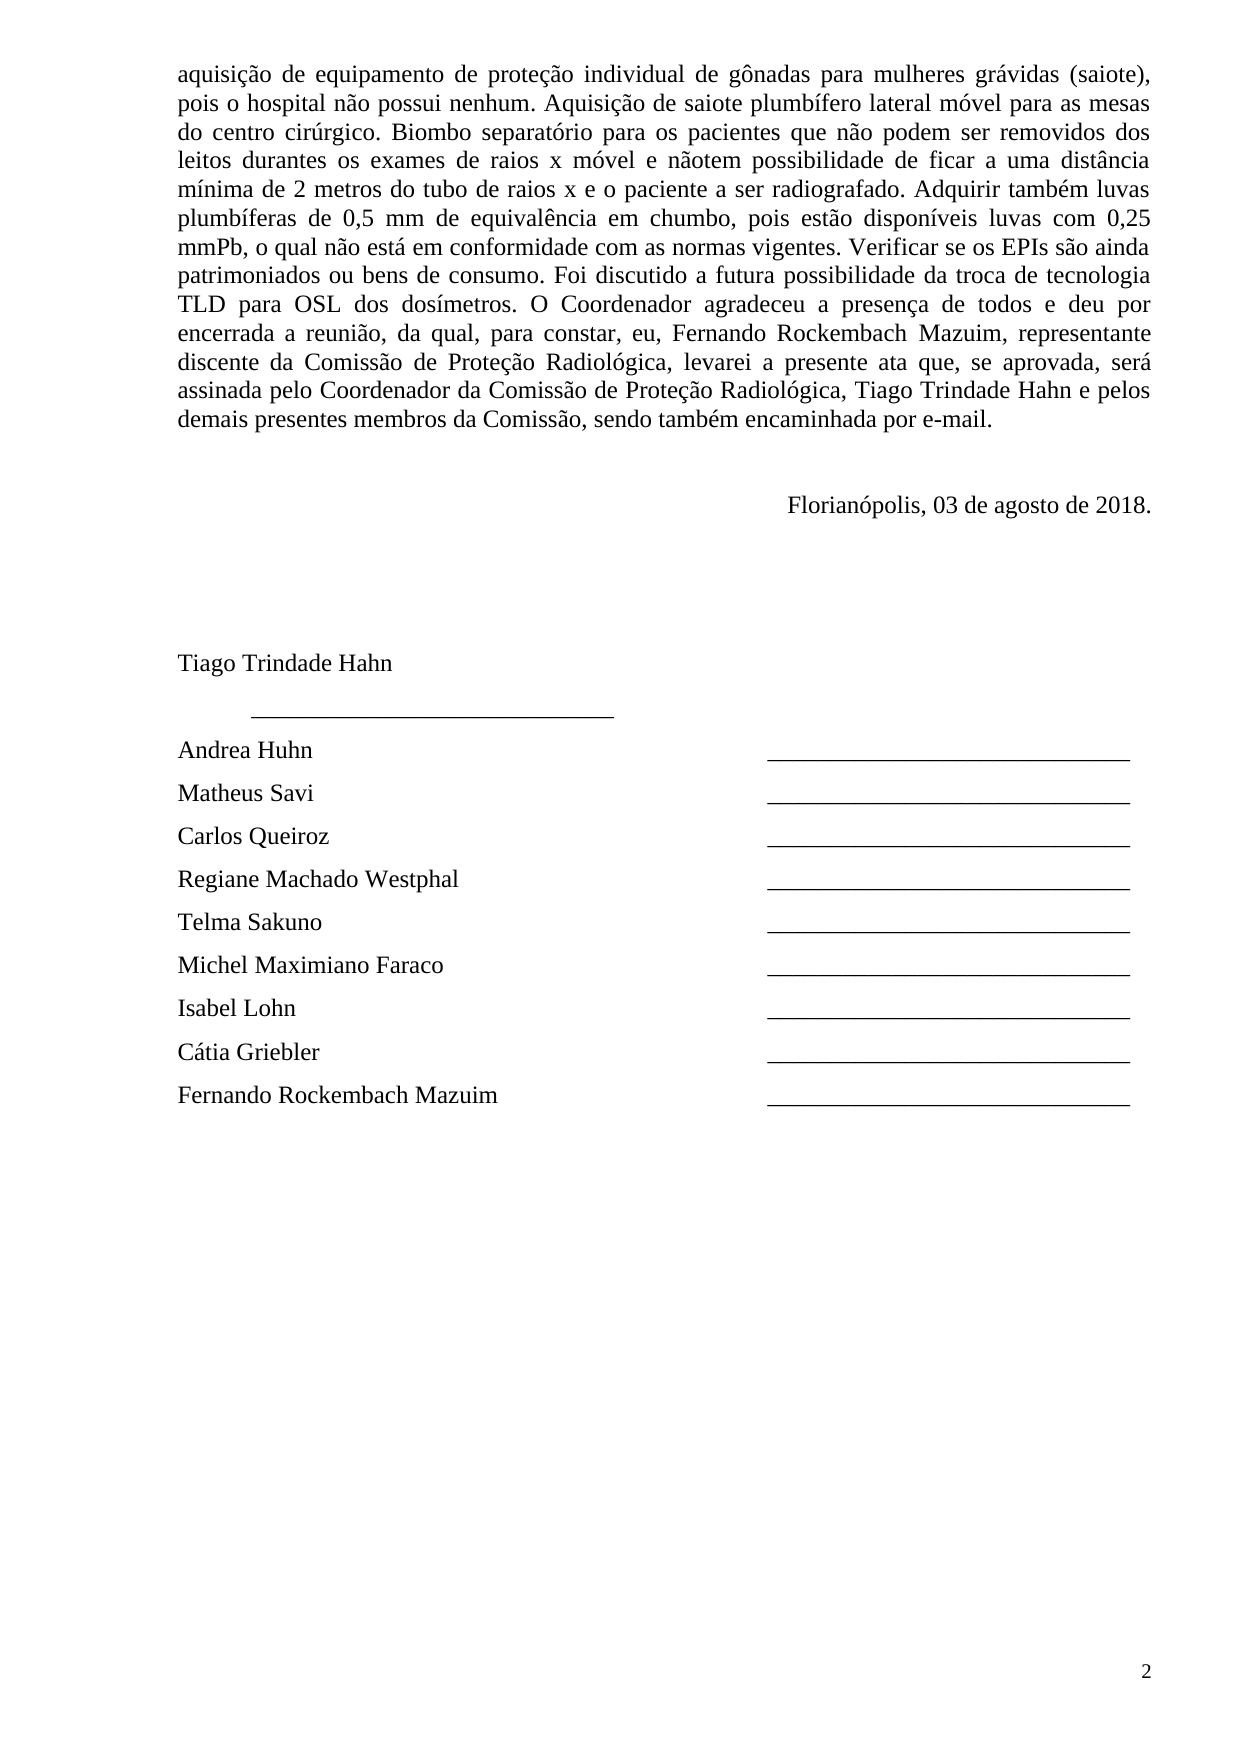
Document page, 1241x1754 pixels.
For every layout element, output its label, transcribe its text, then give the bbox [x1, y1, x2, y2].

text Cátia Griebler _____________________________ [177, 1037, 1152, 1065]
text Fernando Rockembach Mazuim _____________________________ [177, 1080, 1152, 1108]
text Carlos Queiroz _____________________________ [177, 821, 1152, 850]
text Andrea Huhn _____________________________ [177, 735, 1152, 763]
text Tiago Trindade Hahn _____________________________ [177, 648, 1152, 720]
text aquisição de equipamento de proteção individual de gônadas para mulheres grávidas (saiote), pois o hospital não possui nenhum. Aquisição de saiote plumbífero lateral móvel para as mesas do centro cirúrgico. Biombo separatório para os pacientes que não podem ser removidos dos leitos durantes os exames de raios x móvel e nãotem possibilidade de ficar a uma distância mínima de 2 metros do tubo de raios x e o paciente a ser radiografado. Adquirir também luvas plumbíferas de 0,5 mm de equivalência em chumbo, pois estão disponíveis luvas com 0,25 mmPb, o qual não está em conformidade com as normas vigentes. Verificar se os EPIs são ainda patrimoniados ou bens de consumo. Foi discutido a futura possibilidade da troca de tecnologia TLD para OSL dos dosímetros. O Coordenador agradeceu a presença de todos e deu por encerrada a reunião, da qual, para constar, eu, Fernando Rockembach Mazuim, representante discente da Comissão de Proteção Radiológica, levarei a presente ata que, se aprovada, será assinada pelo Coordenador da Comissão de Proteção Radiológica, Tiago Trindade Hahn e pelos demais presentes membros da Comissão, sendo também encaminhada por e-mail. [177, 59, 1152, 433]
text Isabel Lohn _____________________________ [177, 993, 1152, 1022]
text Matheus Savi _____________________________ [177, 778, 1152, 807]
text Regiane Machado Westphal _____________________________ [177, 864, 1152, 893]
text Florianópolis, 03 de agosto de 2018. [177, 490, 1152, 519]
text Telma Sakuno _____________________________ Michel Maximiano Faraco _____________________________ [177, 907, 1152, 979]
